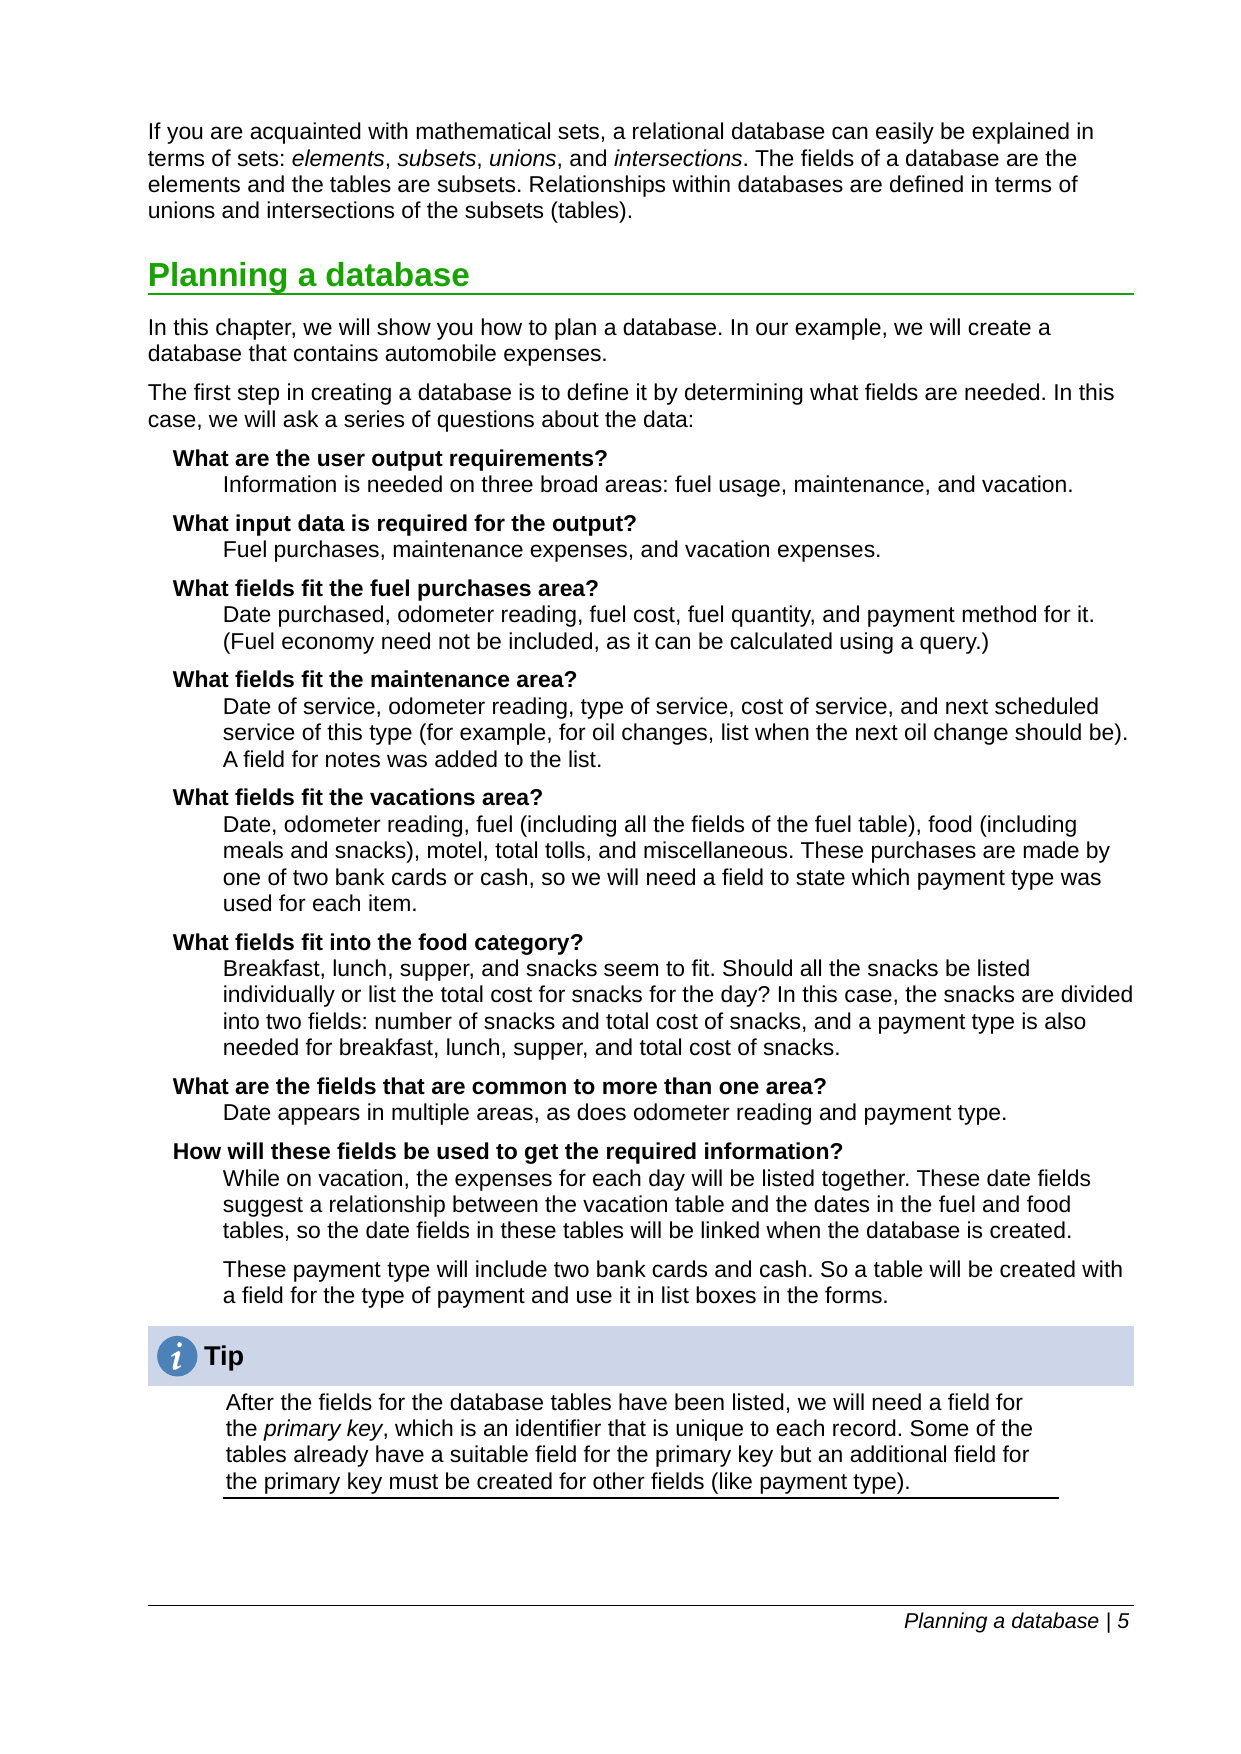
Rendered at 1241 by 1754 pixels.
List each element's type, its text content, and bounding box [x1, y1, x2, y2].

text Date of service, odometer reading, type of service, cost of service, and next scheduled service of this type (for example, for oil changes, list when the next oil change should be). A field for notes was added to the list. [223, 693, 1134, 772]
text If you are acquainted with mathematical sets, a relational database can easily be explained in terms of sets: elements, subsets, unions, and intersections. The fields of a database are the elements and the tables are subsets. Relationships within databases are defined in terms of unions and intersections of the subsets (tables). [148, 118, 1134, 223]
text While on vacation, the expenses for each day will be listed together. These date fields suggest a relationship between the vacation table and the dates in the fuel and food tables, so the date fields in these tables will be linked when the database is created. [223, 1164, 1134, 1243]
subtitle Planning a database [148, 255, 1134, 293]
text In this chapter, we will show you how to plan a database. In our example, we will create a database that contains automobile expenses. [148, 314, 1134, 367]
text What fields fit the vacations area? [173, 784, 1134, 811]
text Breakfast, lunch, supper, and snacks seem to fit. Should all the snacks be listed individually or list the total cost for snacks for the day? In this case, the snacks are divided into two fields: number of snacks and total cost of snacks, and a payment type is also needed for breakfast, lunch, supper, and total cost of snacks. [223, 955, 1134, 1060]
text How will these fields be used to get the required information? [173, 1138, 1134, 1164]
text Fuel purchases, maintenance expenses, and vacation expenses. [223, 536, 1134, 562]
text What fields fit the maintenance area? [173, 666, 1134, 693]
text The first step in creating a database is to define it by determining what fields are needed. In this case, we will ask a series of questions about the data: [148, 379, 1134, 432]
text Date, odometer reading, fuel (including all the fields of the fuel table), food (including meals and snacks), motel, total tolls, and miscellaneous. These purchases are made by one of two bank cards or cash, so we will need a field to state which payment type was used for each item. [223, 811, 1134, 916]
text Date purchased, odometer reading, fuel cost, fuel quantity, and payment method for it. (Fuel economy need not be included, as it can be calculated using a query.) [223, 601, 1134, 654]
text Date appears in multiple areas, as does odometer reading and payment type. [223, 1099, 1134, 1126]
text What fields fit into the food category? [173, 929, 1134, 955]
text What fields fit the fuel purchases area? [173, 575, 1134, 601]
text What input data is required for the output? [173, 510, 1134, 536]
text What are the fields that are common to more than one area? [173, 1073, 1134, 1099]
text These payment type will include two bank cards and cash. So a table will be created with a field for the type of payment and use it in list boxes in the forms. [223, 1256, 1134, 1309]
text Information is needed on three broad areas: fuel usage, maintenance, and vacation. [223, 471, 1134, 497]
text What are the user output requirements? [173, 444, 1134, 471]
subtitle Tip [148, 1326, 1134, 1386]
text After the fields for the database tables have been listed, we will need a field for the primary key, which is an identifier that is unique to each record. Some of the tables already have a suitable field for the primary key but an additional field for the primary key must be created for other fields (like payment type). [223, 1386, 1059, 1497]
